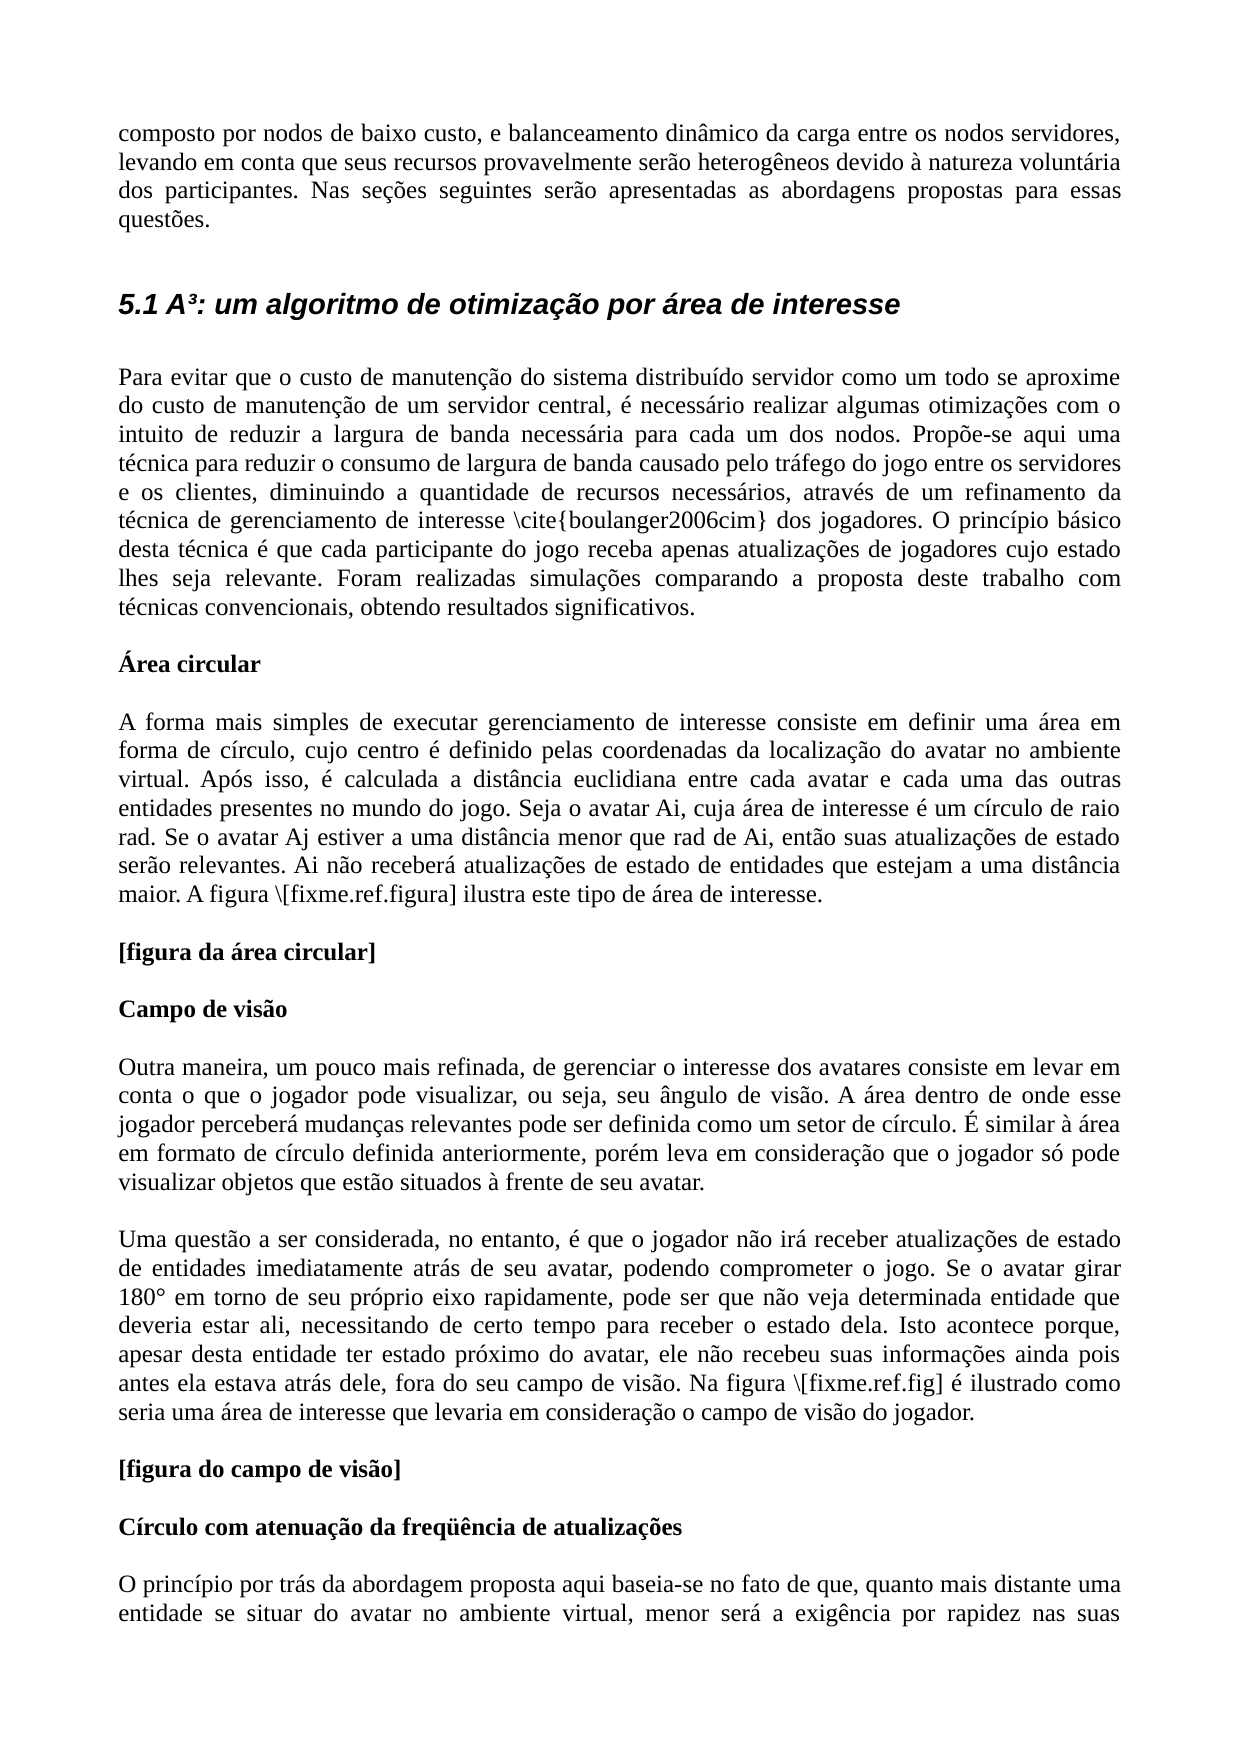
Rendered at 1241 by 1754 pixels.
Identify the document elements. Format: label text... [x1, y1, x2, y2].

text [figura da área circular] [118, 937, 1122, 965]
text Círculo com atenuação da freqüência de atualizações [118, 1512, 1122, 1540]
text Área circular [118, 649, 1122, 678]
subtitle 5.1 A³: um algoritmo de otimização por área de interesse [118, 287, 1122, 320]
text Outra maneira, um pouco mais refinada, de gerenciar o interesse dos avatares consiste em levar em conta o que o jogador pode visualizar, ou seja, seu ângulo de visão. A área dentro de onde esse jogador perceberá mudanças relevantes pode ser definida como um setor de círculo. É similar à área em formato de círculo definida anteriormente, porém leva em consideração que o jogador só pode visualizar objetos que estão situados à frente de seu avatar. [118, 1052, 1122, 1195]
text composto por nodos de baixo custo, e balanceamento dinâmico da carga entre os nodos servidores, levando em conta que seus recursos provavelmente serão heterogêneos devido à natureza voluntária dos participantes. Nas seções seguintes serão apresentadas as abordagens propostas para essas questões. [118, 118, 1122, 233]
text [figura do campo de visão] [118, 1454, 1122, 1483]
text O princípio por trás da abordagem proposta aqui baseia-se no fato de que, quanto mais distante uma entidade se situar do avatar no ambiente virtual, menor será a exigência por rapidez nas suas [118, 1569, 1122, 1627]
text Para evitar que o custo de manutenção do sistema distribuído servidor como um todo se aproxime do custo de manutenção de um servidor central, é necessário realizar algumas otimizações com o intuito de reduzir a largura de banda necessária para cada um dos nodos. Propõe-se aqui uma técnica para reduzir o consumo de largura de banda causado pelo tráfego do jogo entre os servidores e os clientes, diminuindo a quantidade de recursos necessários, através de um refinamento da técnica de gerenciamento de interesse \cite{boulanger2006cim} dos jogadores. O princípio básico desta técnica é que cada participante do jogo receba apenas atualizações de jogadores cujo estado lhes seja relevante. Foram realizadas simulações comparando a proposta deste trabalho com técnicas convencionais, obtendo resultados significativos. [118, 362, 1122, 620]
text A forma mais simples de executar gerenciamento de interesse consiste em definir uma área em forma de círculo, cujo centro é definido pelas coordenadas da localização do avatar no ambiente virtual. Após isso, é calculada a distância euclidiana entre cada avatar e cada uma das outras entidades presentes no mundo do jogo. Seja o avatar Ai, cuja área de interesse é um círculo de raio rad. Se o avatar Aj estiver a uma distância menor que rad de Ai, então suas atualizações de estado serão relevantes. Ai não receberá atualizações de estado de entidades que estejam a uma distância maior. A figura \[fixme.ref.figura] ilustra este tipo de área de interesse. [118, 707, 1122, 908]
text Campo de visão [118, 994, 1122, 1023]
text Uma questão a ser considerada, no entanto, é que o jogador não irá receber atualizações de estado de entidades imediatamente atrás de seu avatar, podendo comprometer o jogo. Se o avatar girar 180° em torno de seu próprio eixo rapidamente, pode ser que não veja determinada entidade que deveria estar ali, necessitando de certo tempo para receber o estado dela. Isto acontece porque, apesar desta entidade ter estado próximo do avatar, ele não recebeu suas informações ainda pois antes ela estava atrás dele, fora do seu campo de visão. Na figura \[fixme.ref.fig] é ilustrado como seria uma área de interesse que levaria em consideração o campo de visão do jogador. [118, 1224, 1122, 1425]
